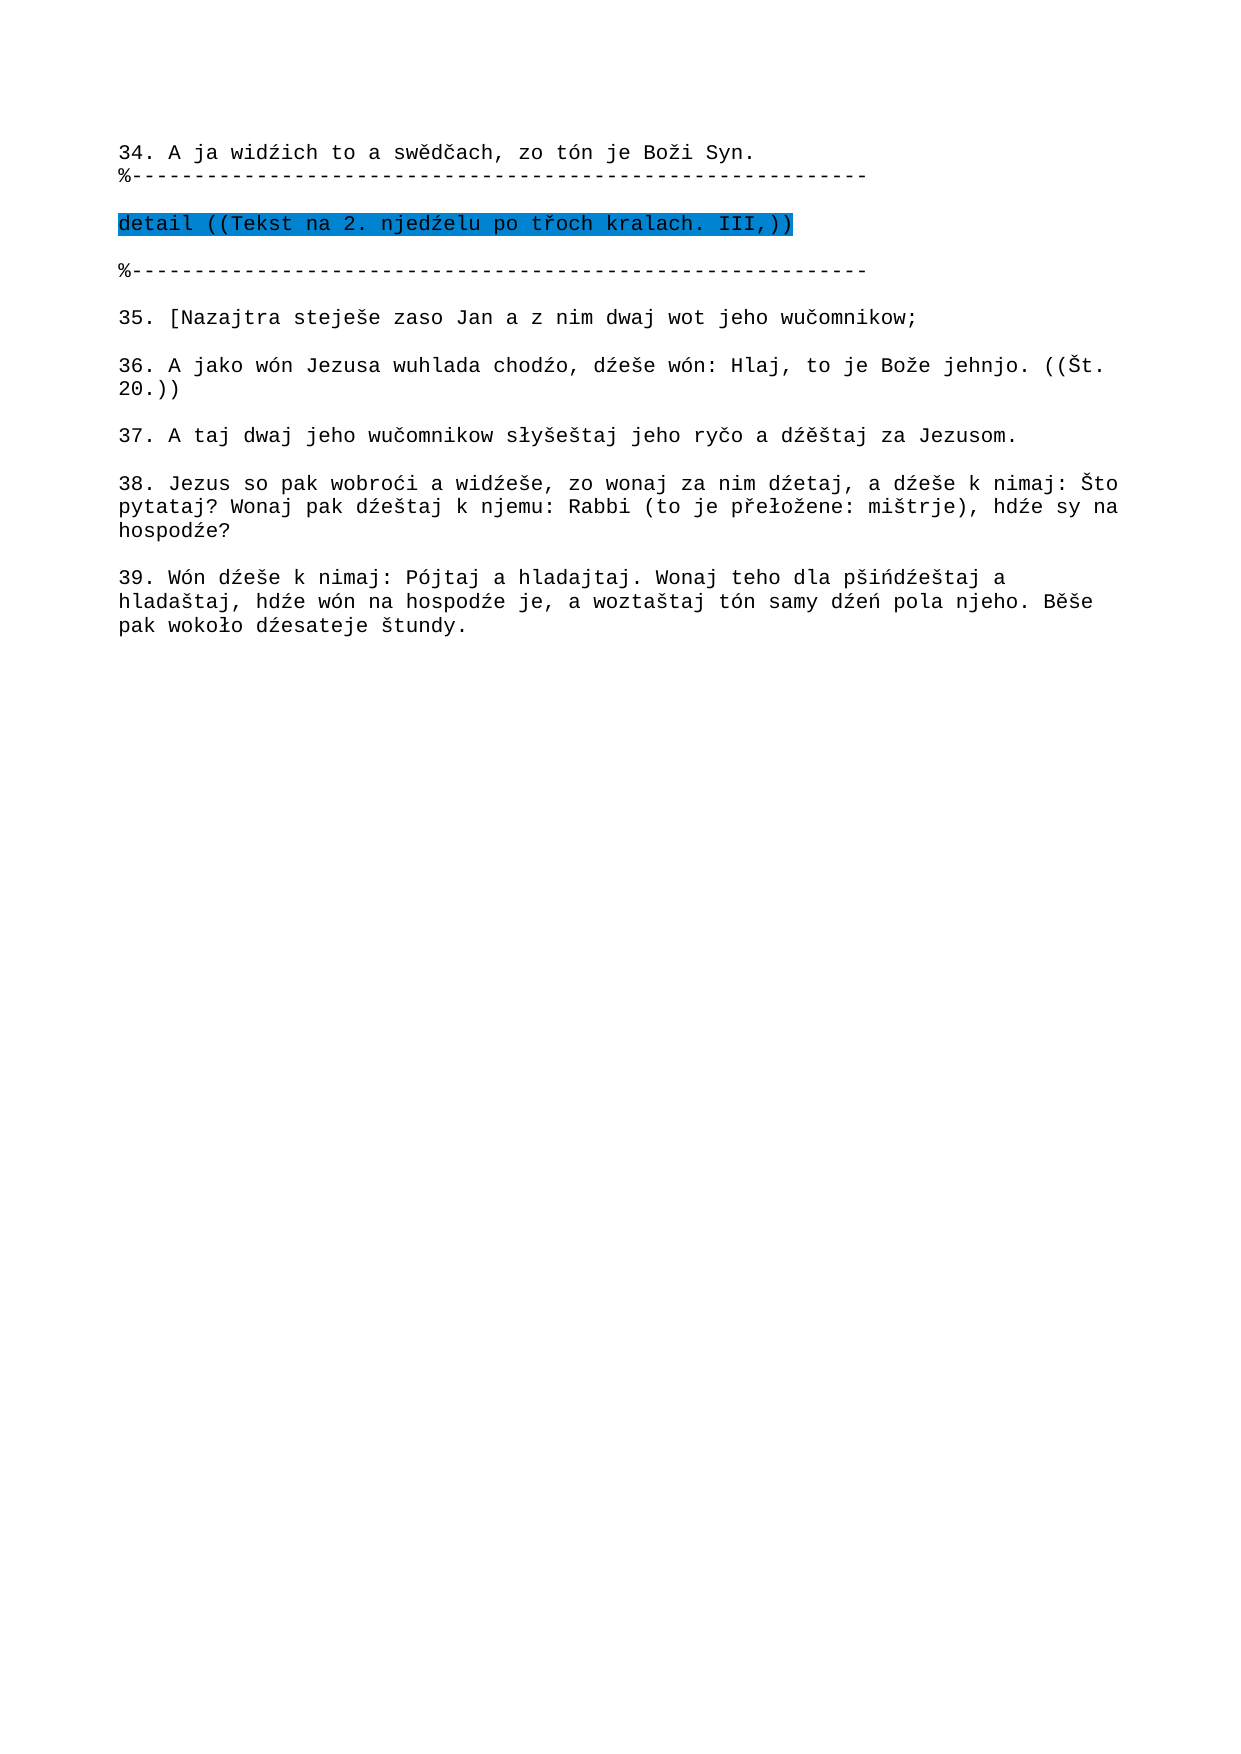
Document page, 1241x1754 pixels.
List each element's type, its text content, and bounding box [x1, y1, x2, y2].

text 39. Wón dźeše k nimaj: Pójtaj a hladajtaj. Wonaj teho dla pšińdźeštaj a hladaštaj, hdźe wón na hospodźe je, a woztaštaj tón samy dźeń pola njeho. Běše pak wokoło dźesateje štundy. [118, 567, 1122, 638]
text 38. Jezus so pak wobroći a widźeše, zo wonaj za nim dźetaj, a dźeše k nimaj: Što pytataj? Wonaj pak dźeštaj k njemu: Rabbi (to je přełožene: mištrje), hdźe sy na hospodźe? [118, 473, 1122, 544]
text %----------------------------------------------------------- [118, 260, 1122, 284]
text 34. A ja widźich to a swědčach, zo tón je Boži Syn. [118, 142, 1122, 165]
text 37. A taj dwaj jeho wučomnikow słyšeštaj jeho ryčo a dźěštaj za Jezusom. [118, 426, 1122, 449]
text %----------------------------------------------------------- [118, 165, 1122, 189]
text detail ((Tekst na 2. njedźelu po třoch kralach. III,)) [118, 213, 1122, 236]
text 35. [Nazajtra steješe zaso Jan a z nim dwaj wot jeho wučomnikow; [118, 307, 1122, 331]
text 36. A jako wón Jezusa wuhlada chodźo, dźeše wón: Hlaj, to je Bože jehnjo. ((Št. 20.)) [118, 354, 1122, 402]
